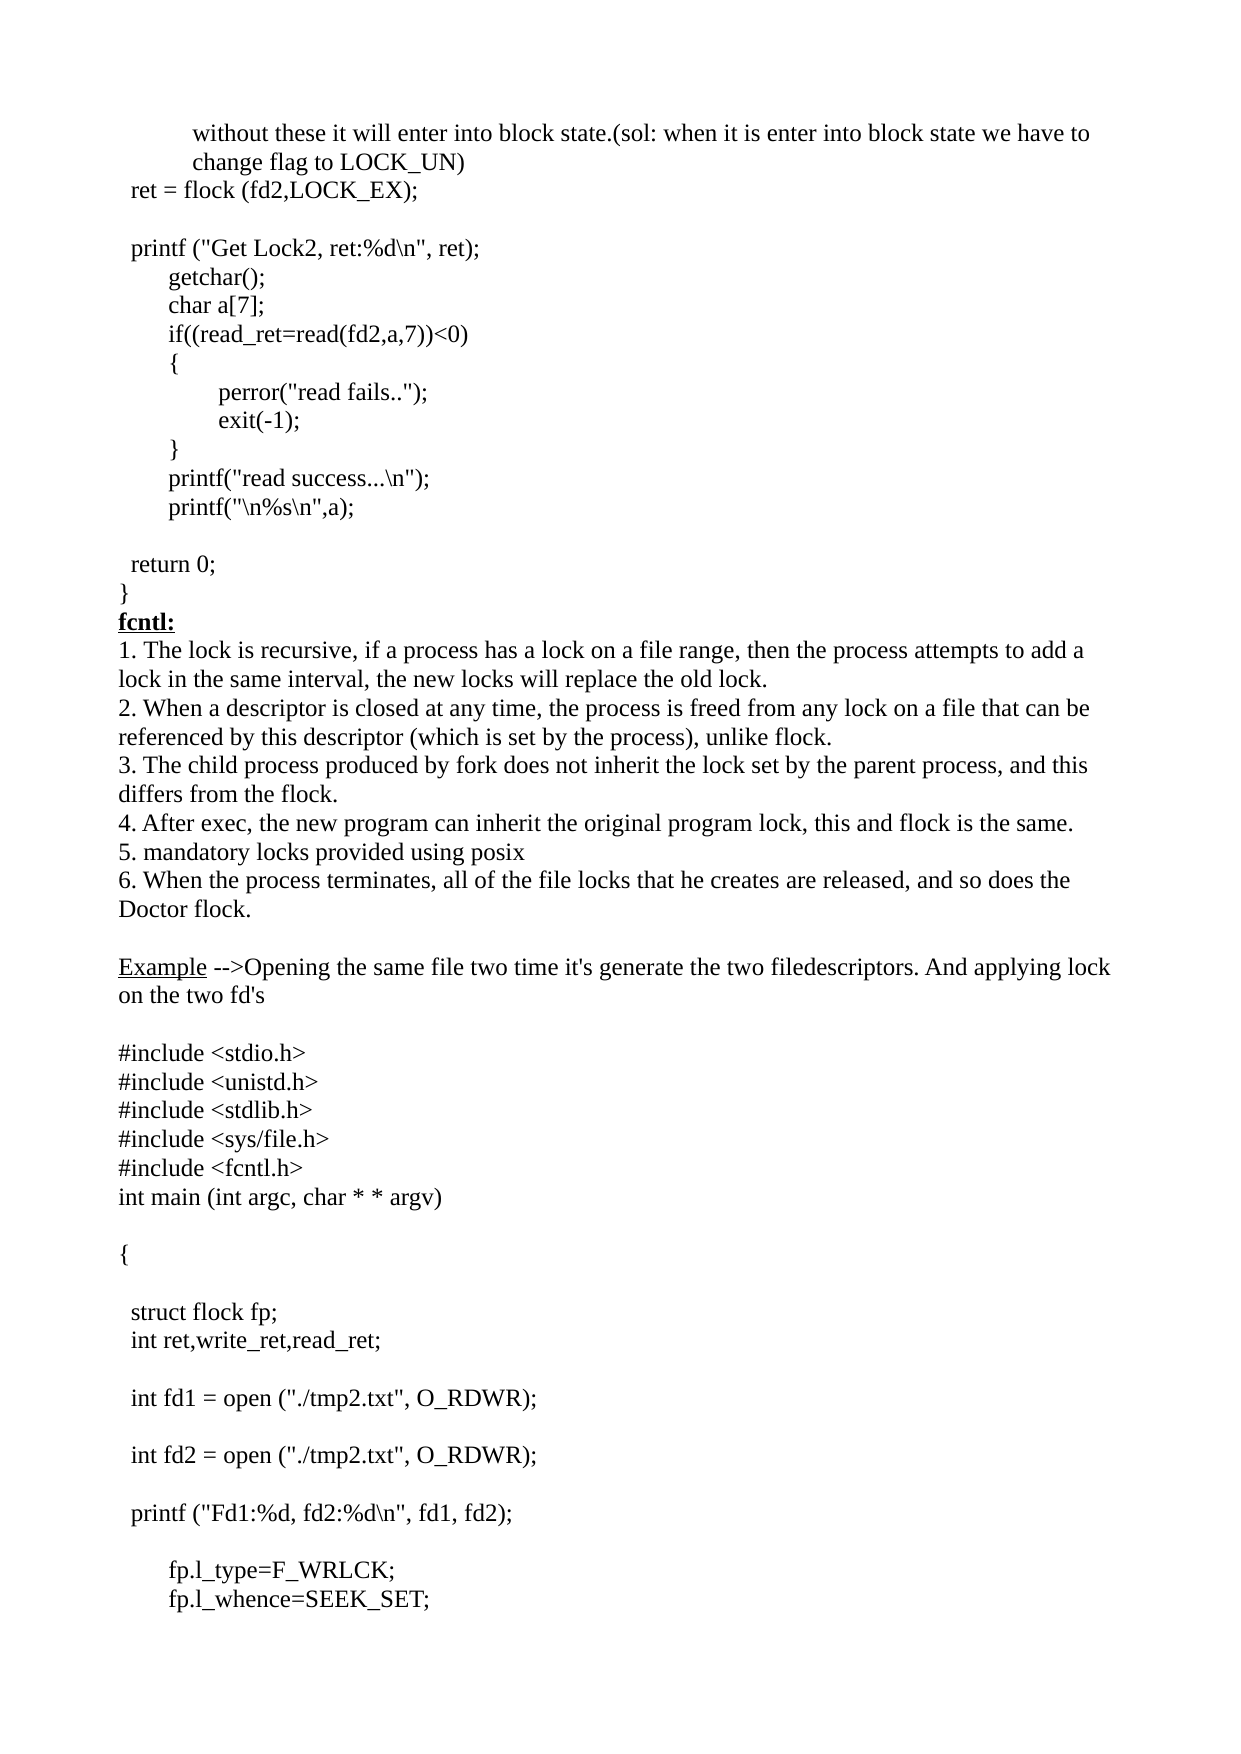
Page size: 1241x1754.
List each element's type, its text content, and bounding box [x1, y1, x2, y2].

text return 0; [118, 549, 1122, 578]
text 1. The lock is recursive, if a process has a lock on a file range, then the process attempts to add a lock in the same interval, the new locks will replace the old lock. [118, 636, 1122, 693]
text { [118, 1239, 1122, 1268]
text #include <fcntl.h> [118, 1153, 1122, 1182]
text int fd1 = open ("./tmp2.txt", O_RDWR); [118, 1383, 1122, 1412]
text printf ("Fd1:%d, fd2:%d\n", fd1, fd2); [118, 1498, 1122, 1527]
text perror("read fails.."); [118, 377, 1122, 406]
text printf("read success...\n"); [118, 463, 1122, 492]
text char a[7]; [118, 291, 1122, 319]
text } [118, 578, 1122, 607]
text int ret,write_ret,read_ret; [118, 1326, 1122, 1354]
text } [118, 434, 1122, 463]
text printf("\n%s\n",a); [118, 492, 1122, 521]
text #include <stdlib.h> [118, 1096, 1122, 1124]
text Example -->Opening the same file two time it's generate the two filedescriptors. And applying lock on the two fd's [118, 952, 1122, 1009]
text int fd2 = open ("./tmp2.txt", O_RDWR); [118, 1441, 1122, 1469]
text if((read_ret=read(fd2,a,7))<0) [118, 319, 1122, 348]
text ret = flock (fd2,LOCK_EX); [118, 176, 1122, 204]
text without these it will enter into block state.(sol: when it is enter into block state we have to change flag to LOCK_UN) [118, 118, 1122, 176]
text printf ("Get Lock2, ret:%d\n", ret); [118, 233, 1122, 262]
text struct flock fp; [118, 1297, 1122, 1326]
text exit(-1); [118, 406, 1122, 434]
text #include <sys/file.h> [118, 1124, 1122, 1153]
text fcntl: [118, 607, 1122, 636]
text getchar(); [118, 262, 1122, 291]
text 3. The child process produced by fork does not inherit the lock set by the parent process, and this differs from the flock. [118, 751, 1122, 808]
text fp.l_whence=SEEK_SET; [118, 1584, 1122, 1613]
text fp.l_type=F_WRLCK; [118, 1556, 1122, 1584]
text #include <unistd.h> [118, 1067, 1122, 1096]
text { [118, 348, 1122, 377]
text 5. mandatory locks provided using posix [118, 837, 1122, 866]
text int main (int argc, char * * argv) [118, 1182, 1122, 1211]
text #include <stdio.h> [118, 1038, 1122, 1067]
text 6. When the process terminates, all of the file locks that he creates are released, and so does the Doctor flock. [118, 866, 1122, 923]
text 2. When a descriptor is closed at any time, the process is freed from any lock on a file that can be referenced by this descriptor (which is set by the process), unlike flock. [118, 693, 1122, 751]
text 4. After exec, the new program can inherit the original program lock, this and flock is the same. [118, 808, 1122, 837]
